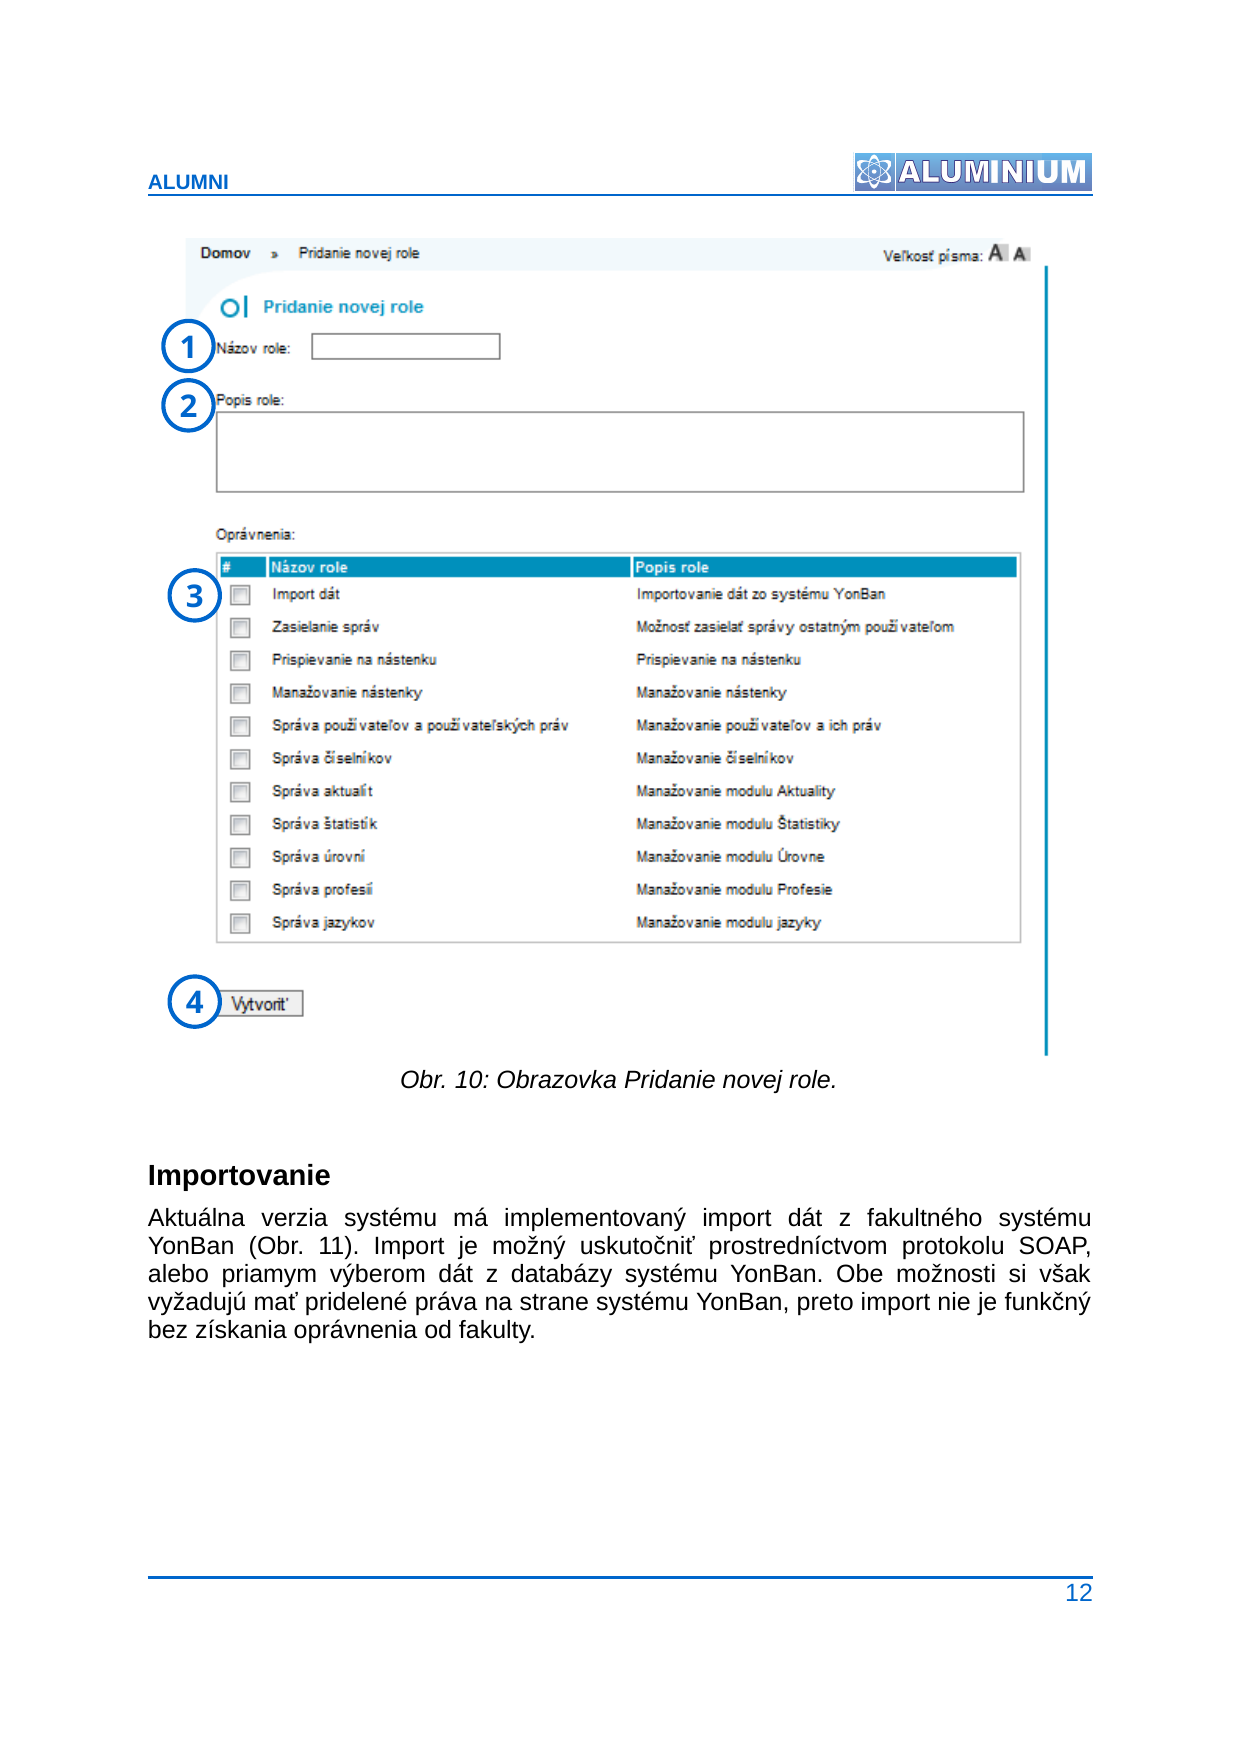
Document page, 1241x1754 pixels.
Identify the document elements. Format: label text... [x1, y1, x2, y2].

picture [185, 238, 1055, 1067]
text Aktuálna verzia systému má implementovaný import dát z fakultného systému YonBan (Obr. 11). Import je možný uskutočniť prostredníctvom protokolu SOAP, alebo priamym výberom dát z databázy systému YonBan. Obe možnosti si však vyžadujú mať pridelené práva na strane systému YonBan, preto import nie je funkčný bez získania oprávnenia od fakulty. [148, 1204, 1093, 1344]
text Obr. 10: Obrazovka Pridanie novej role. [185, 1067, 1055, 1094]
subtitle Importovanie [148, 1159, 1093, 1192]
